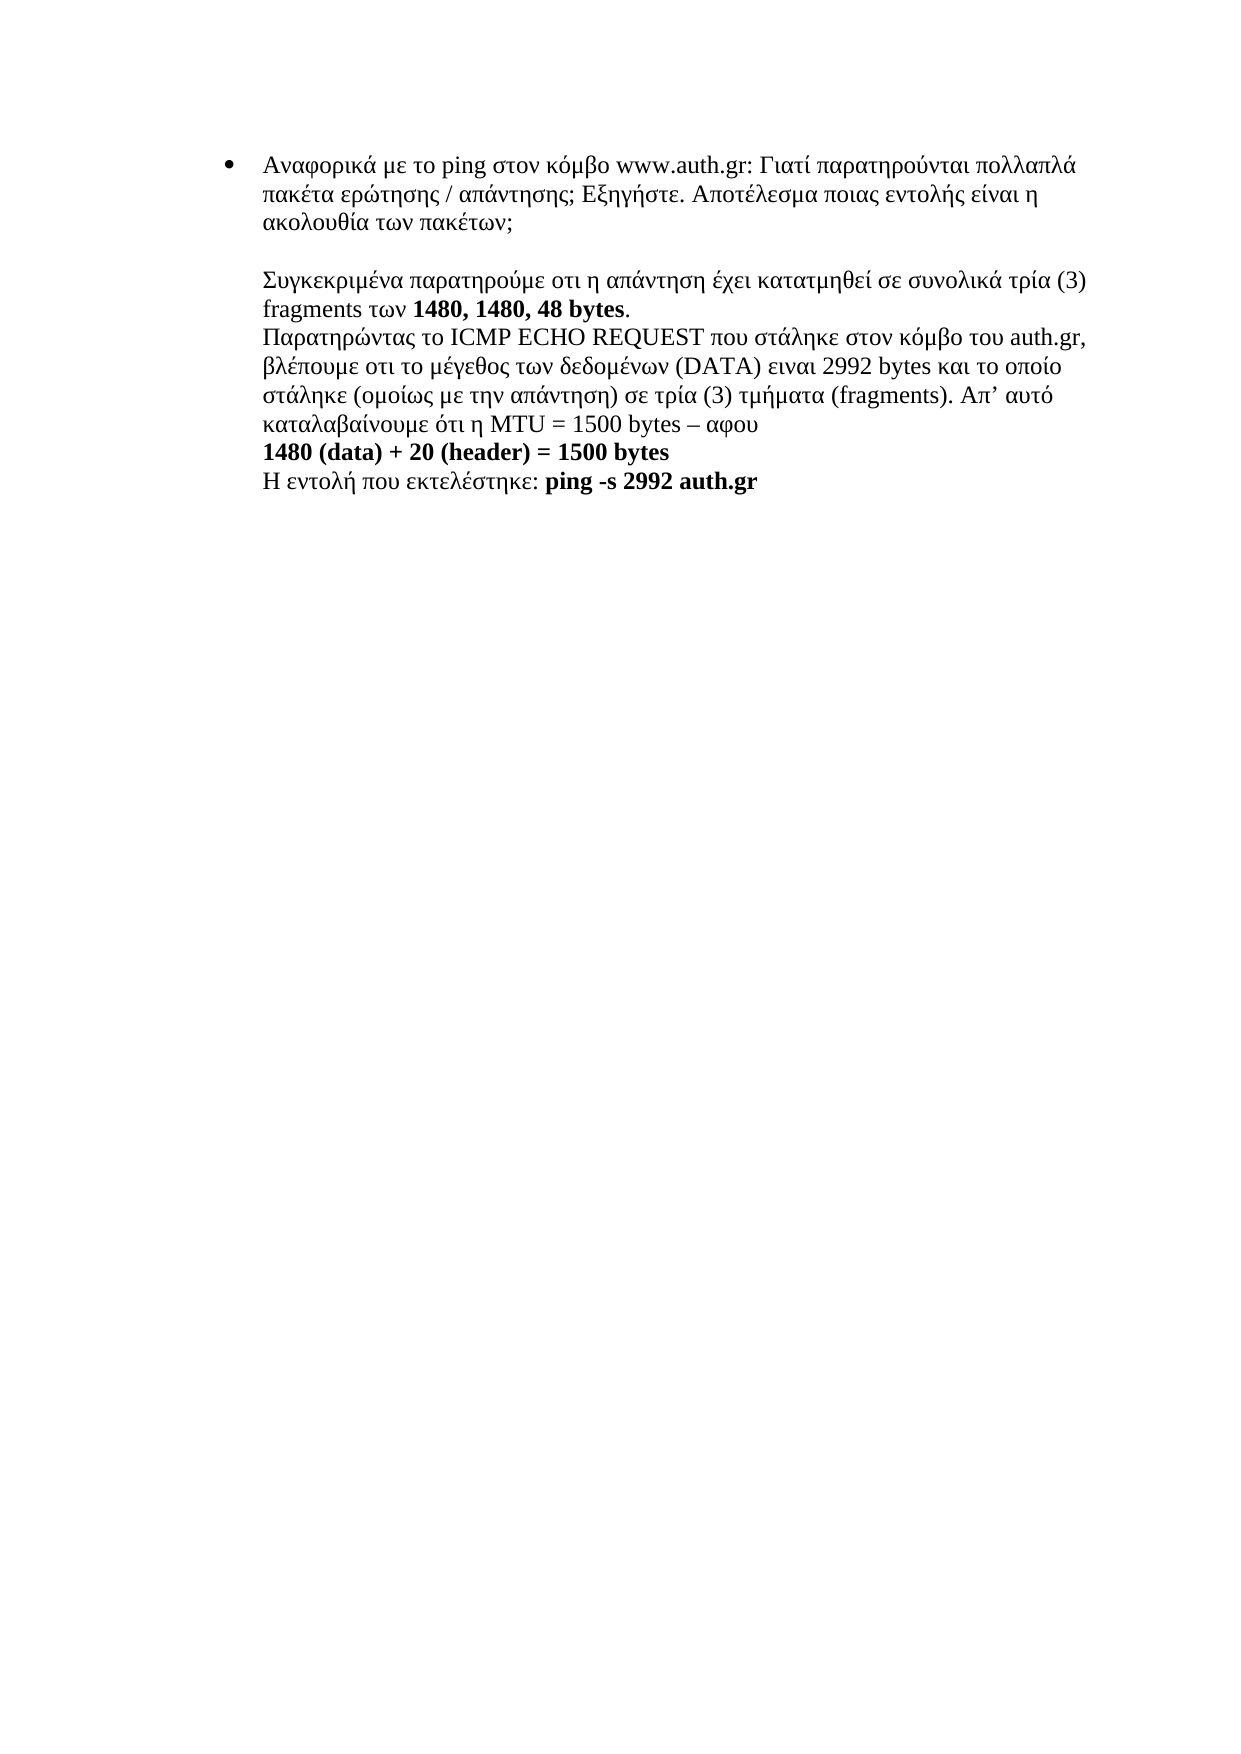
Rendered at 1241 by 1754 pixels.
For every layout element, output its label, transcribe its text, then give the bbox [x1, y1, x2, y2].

text Παρατηρώντας το ICMP ECHO REQUEST που στάληκε στον κόμβο του auth.gr, βλέπουμε οτι το μέγεθος των δεδομένων (DATA) ειναι 2992 bytes και το οποίο στάληκε (ομοίως με την απάντηση) σε τρία (3) τμήματα (fragments). Απ’ αυτό καταλαβαίνουμε ότι η MTU = 1500 bytes – αφου [262, 322, 1087, 437]
text Συγκεκριμένα παρατηρούμε οτι η απάντηση έχει κατατμηθεί σε συνολικά τρία (3) fragments των 1480, 1480, 48 bytes. [262, 265, 1087, 322]
text 1480 (data) + 20 (header) = 1500 bytes [262, 437, 1087, 466]
text Η εντολή που εκτελέστηκε: ping -s 2992 auth.gr [262, 466, 1087, 495]
list Αναφορικά με το ping στον κόμβο www.auth.gr: Γιατί παρατηρούνται πολλαπλά πακέτα ερώτησης / απάντησης; Εξηγήστε. Αποτέλεσμα ποιας εντολής είναι η ακολουθία των πακέτων; [225, 150, 1087, 236]
